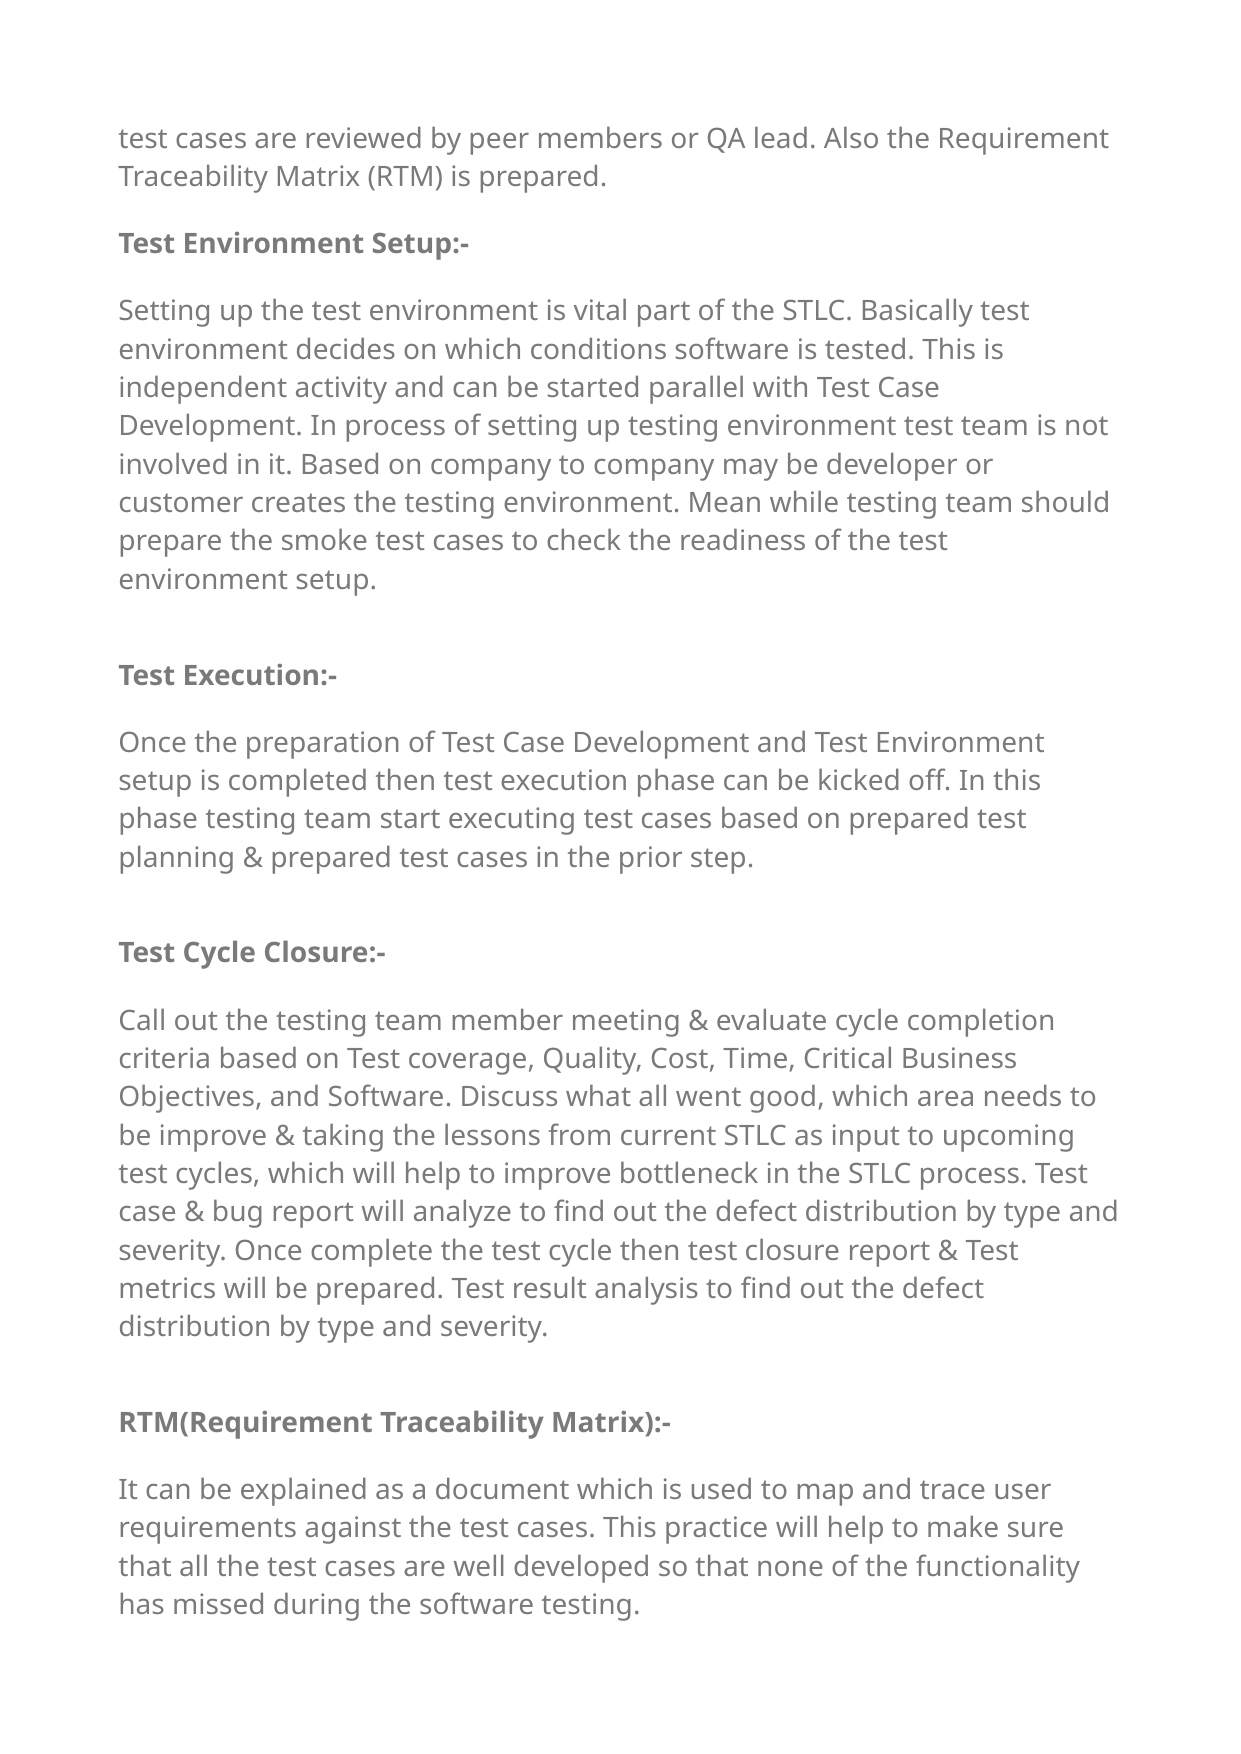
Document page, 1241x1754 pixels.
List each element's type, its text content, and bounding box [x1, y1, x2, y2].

text Test Cycle Closure:- [118, 933, 1122, 971]
text Once the preparation of Test Case Development and Test Environment setup is completed then test execution phase can be kicked off. In this phase testing team start executing test cases based on prepared test planning & prepared test cases in the prior step. [118, 722, 1122, 875]
text test cases are reviewed by peer members or QA lead. Also the Requirement Traceability Matrix (RTM) is prepared. [118, 118, 1122, 195]
text Call out the testing team member meeting & evaluate cycle completion criteria based on Test coverage, Quality, Cost, Time, Critical Business Objectives, and Software. Discuss what all went good, which area needs to be improve & taking the lessons from current STLC as input to upcoming test cycles, which will help to improve bottleneck in the STLC process. Test case & bug report will analyze to find out the defect distribution by type and severity. Once complete the test cycle then test closure report & Test metrics will be prepared. Test result analysis to find out the defect distribution by type and severity. [118, 1000, 1122, 1345]
text Test Environment Setup:- [118, 223, 1122, 262]
text Test Execution:- [118, 655, 1122, 693]
text It can be explained as a document which is used to map and trace user requirements against the test cases. This practice will help to make sure that all the test cases are well developed so that none of the functionality has missed during the software testing. [118, 1469, 1122, 1623]
text Setting up the test environment is vital part of the STLC. Basically test environment decides on which conditions software is tested. This is independent activity and can be started parallel with Test Case Development. In process of setting up testing environment test team is not involved in it. Based on company to company may be developer or customer creates the testing environment. Mean while testing team should prepare the smoke test cases to check the readiness of the test environment setup. [118, 291, 1122, 597]
text RTM(Requirement Traceability Matrix):- [118, 1402, 1122, 1441]
